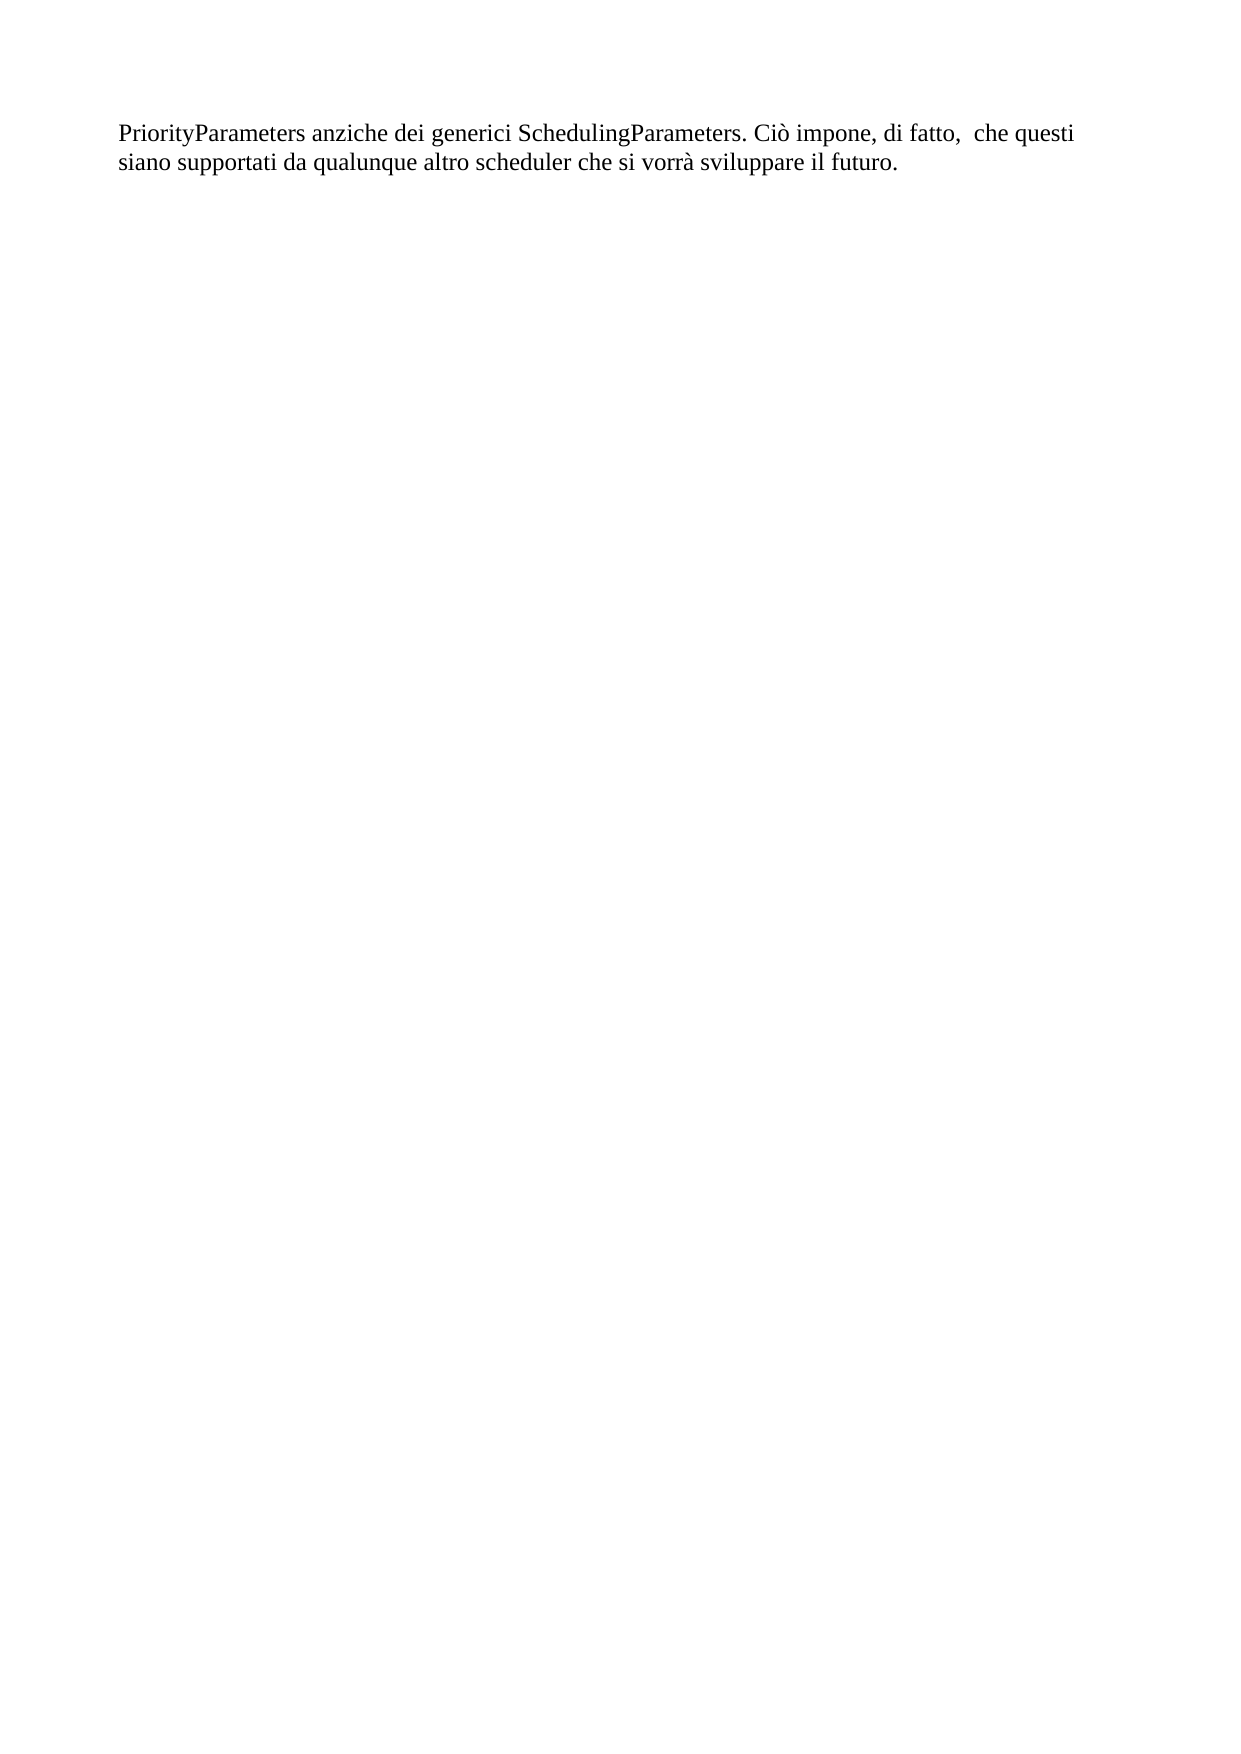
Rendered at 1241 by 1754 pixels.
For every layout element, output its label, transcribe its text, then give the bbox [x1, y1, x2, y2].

text PriorityParameters anziche dei generici SchedulingParameters. Ciò impone, di fatto, che questi siano supportati da qualunque altro scheduler che si vorrà sviluppare il futuro. [118, 118, 1122, 176]
